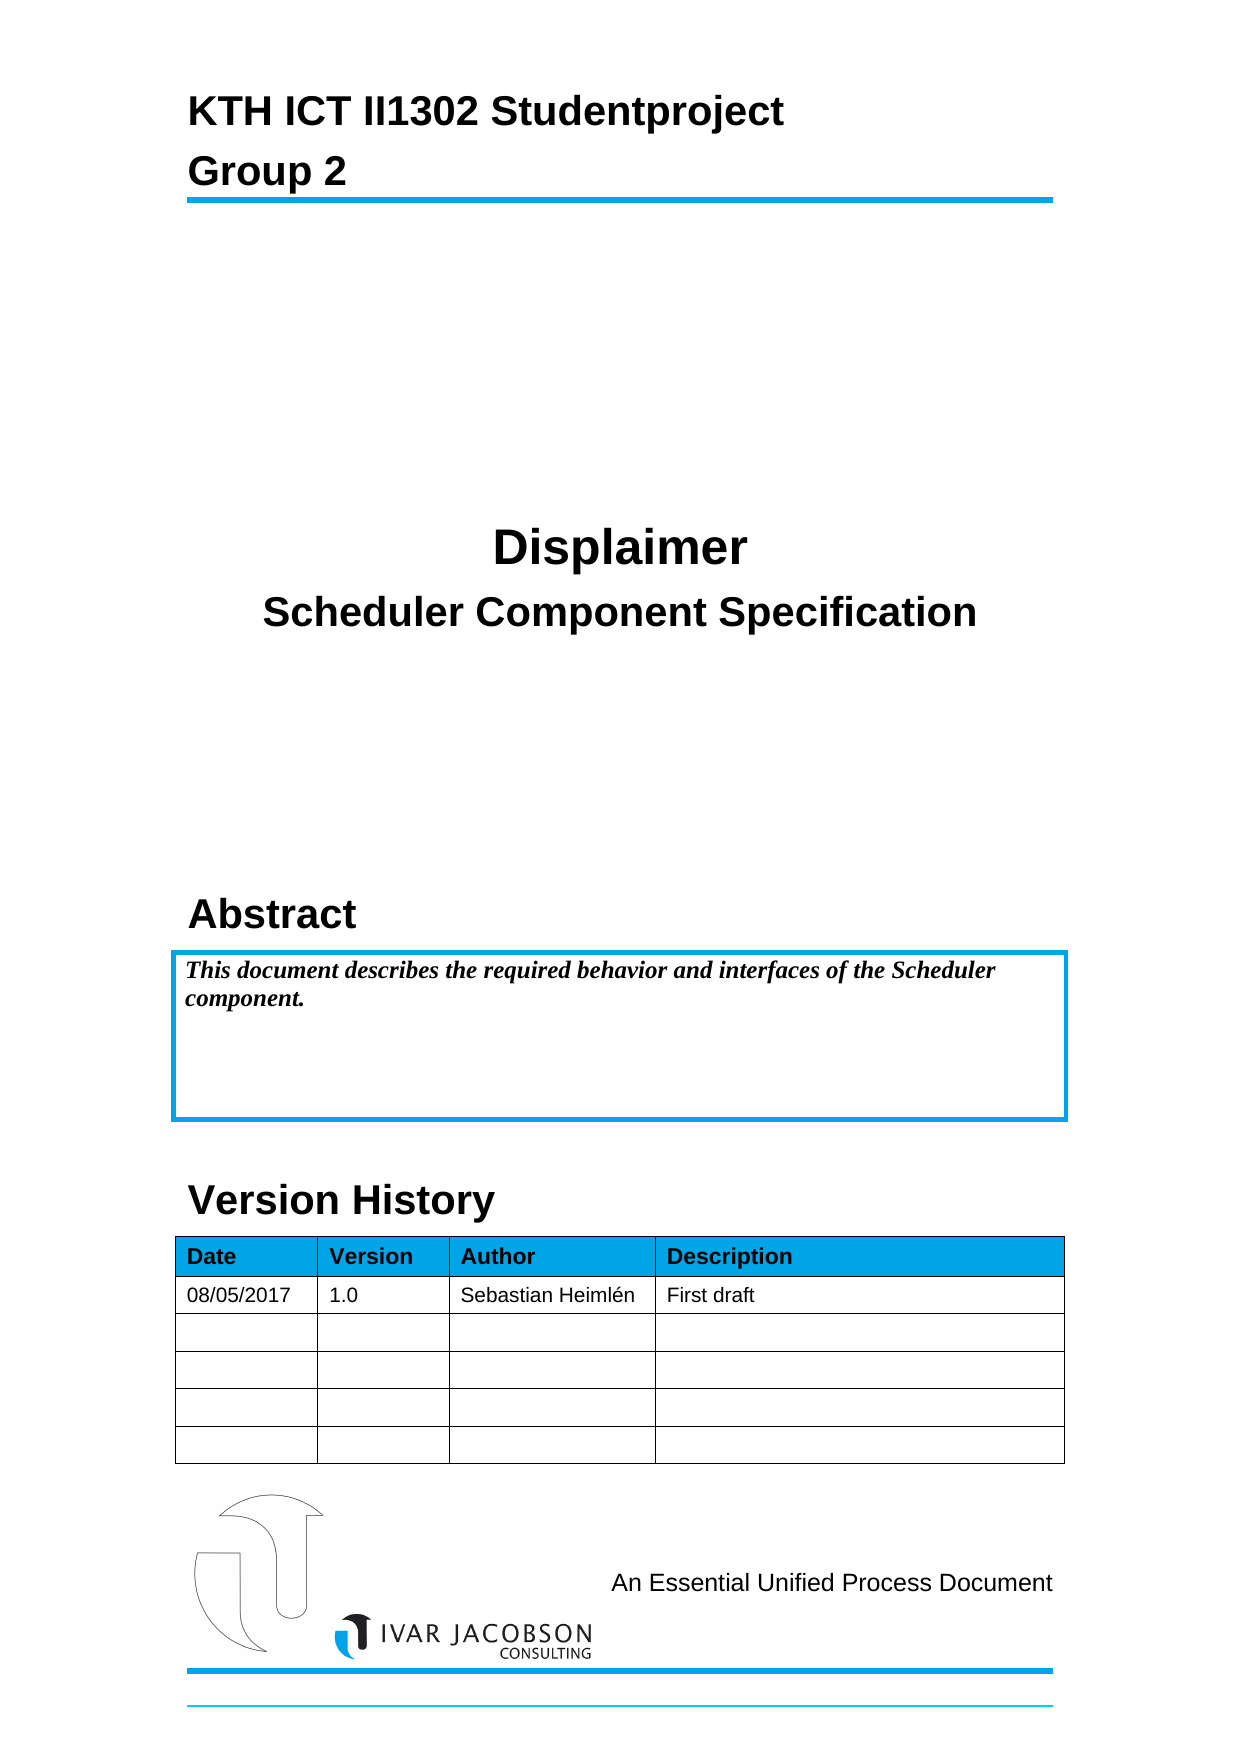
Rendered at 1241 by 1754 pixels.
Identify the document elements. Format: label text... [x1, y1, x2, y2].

table_cell [318, 1314, 449, 1351]
table_cell [656, 1427, 1064, 1463]
text Scheduler Component Specification [187, 588, 1053, 636]
table_cell [176, 1389, 317, 1426]
table_cell Sebastian Heimlén [450, 1277, 655, 1313]
text An Essential Unified Process Document [334, 1568, 1053, 1597]
table_cell 08/05/2017 [176, 1277, 317, 1313]
table_cell [318, 1352, 449, 1388]
table_cell [176, 1352, 317, 1388]
text Version History [187, 1175, 1053, 1223]
table_cell [318, 1389, 449, 1426]
table_cell [176, 1427, 317, 1463]
table_cell [656, 1389, 1064, 1426]
table_header Version [318, 1237, 449, 1276]
table_header Description [656, 1237, 1064, 1276]
picture [187, 1488, 610, 1663]
table_cell [176, 1314, 317, 1351]
table_cell [318, 1427, 449, 1463]
table_cell [450, 1314, 655, 1351]
table_cell First draft [656, 1277, 1064, 1313]
table_cell [656, 1352, 1064, 1388]
table_header Author [450, 1237, 655, 1276]
table_cell [450, 1427, 655, 1463]
table_cell [450, 1352, 655, 1388]
text Abstract [187, 890, 1053, 938]
table_cell [656, 1314, 1064, 1351]
text Displaimer [187, 518, 1053, 575]
table_cell 1.0 [318, 1277, 449, 1313]
table_header This document describes the required behavior and interfaces of the Scheduler component. [176, 955, 1064, 1117]
table_header Date [176, 1237, 317, 1276]
table_cell [450, 1389, 655, 1426]
